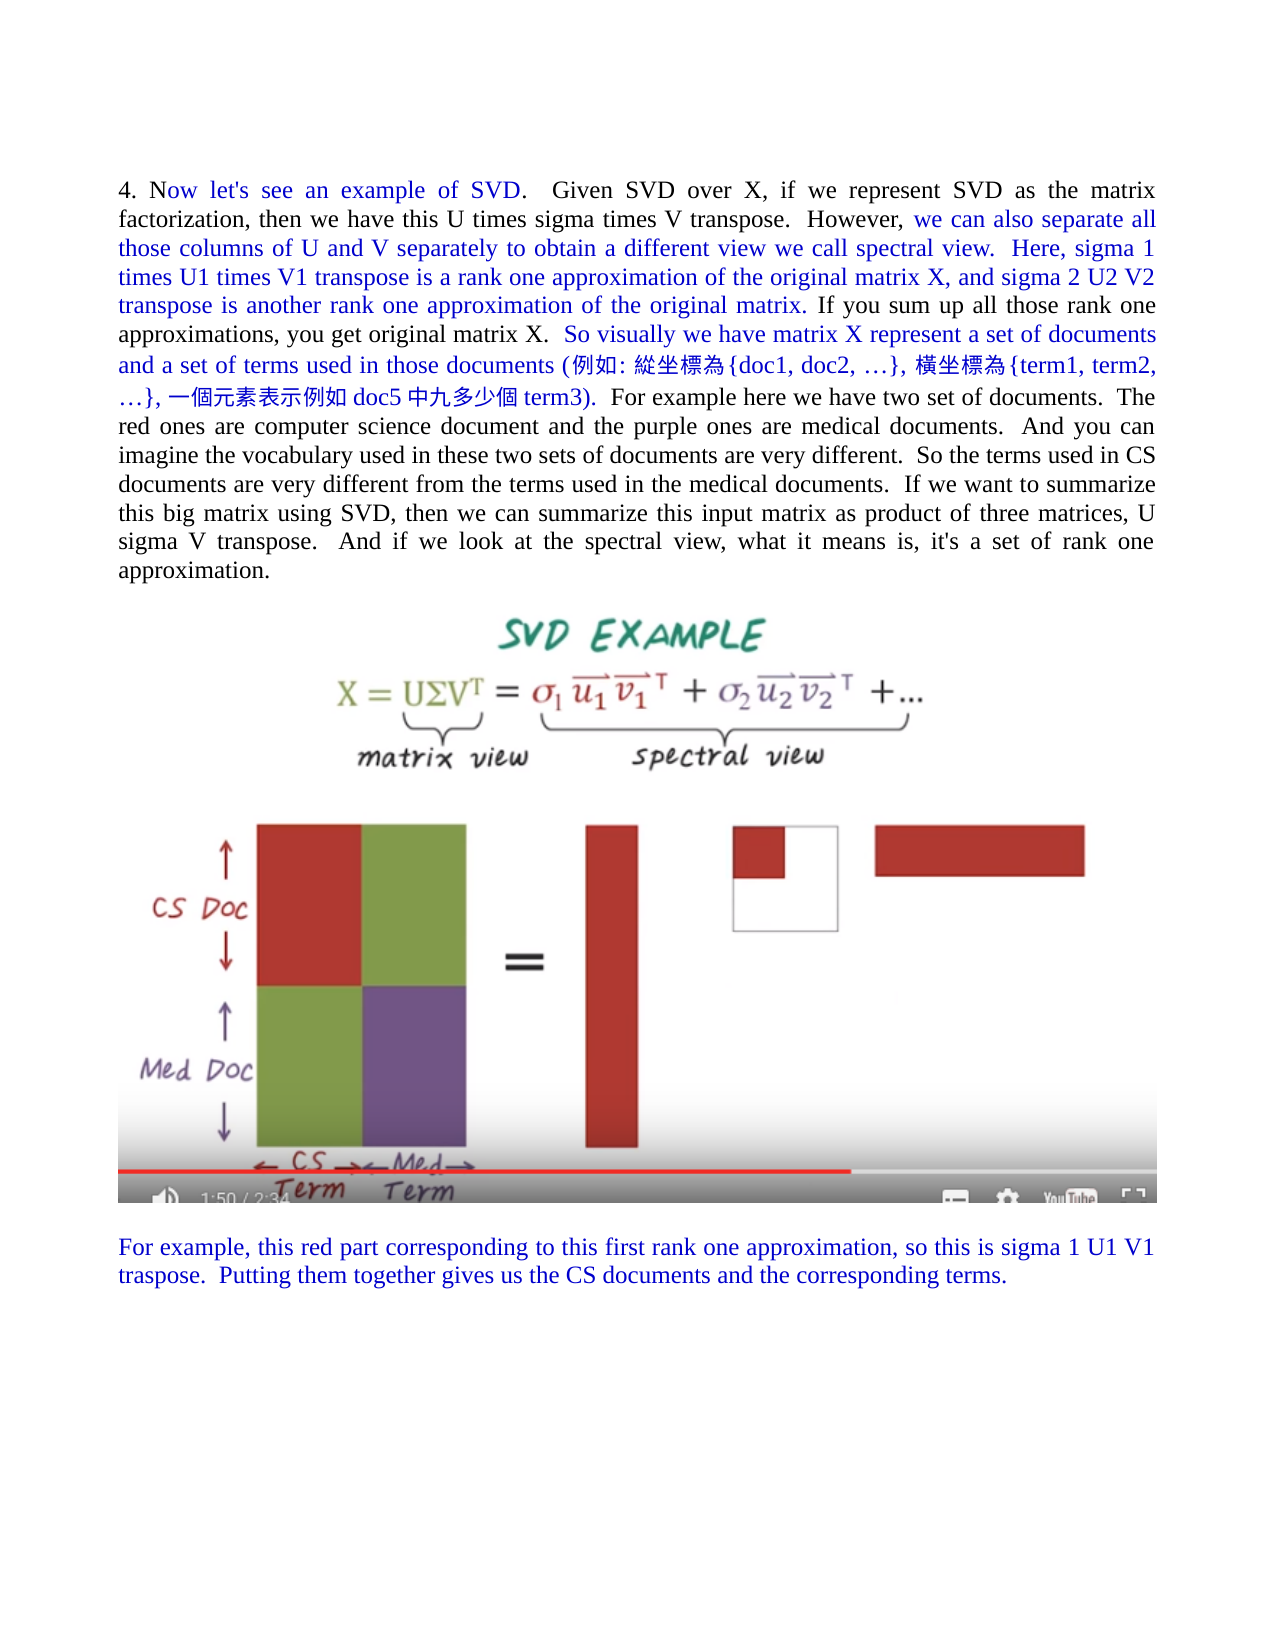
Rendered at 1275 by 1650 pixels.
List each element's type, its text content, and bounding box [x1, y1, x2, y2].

picture [118, 612, 1157, 1203]
text 4. Now let's see an example of SVD. Given SVD over X, if we represent SVD as the matrix factorization, then we have this U times sigma times V transpose. However, we can also separate all those columns of U and V separately to obtain a different view we call spectral view. Here, sigma 1 times U1 times V1 transpose is a rank one approximation of the original matrix X, and sigma 2 U2 V2 transpose is another rank one approximation of the original matrix. If you sum up all those rank one approximations, you get original matrix X. So visually we have matrix X represent a set of documents and a set of terms used in those documents (例如: 緃坐標為{doc1, doc2, …}, 橫坐標為{term1, term2, …}, 一個元素表示例如doc5中九多少個term3). For example here we have two set of documents. The red ones are computer science document and the purple ones are medical documents. And you can imagine the vocabulary used in these two sets of documents are very different. So the terms used in CS documents are very different from the terms used in the medical documents. If we want to summarize this big matrix using SVD, then we can summarize this input matrix as product of three matrices, U sigma V transpose. And if we look at the spectral view, what it means is, it's a set of rank one approximation. [118, 176, 1157, 584]
text For example, this red part corresponding to this first rank one approximation, so this is sigma 1 U1 V1 traspose. Putting them together gives us the CS documents and the corresponding terms. [118, 1232, 1157, 1289]
